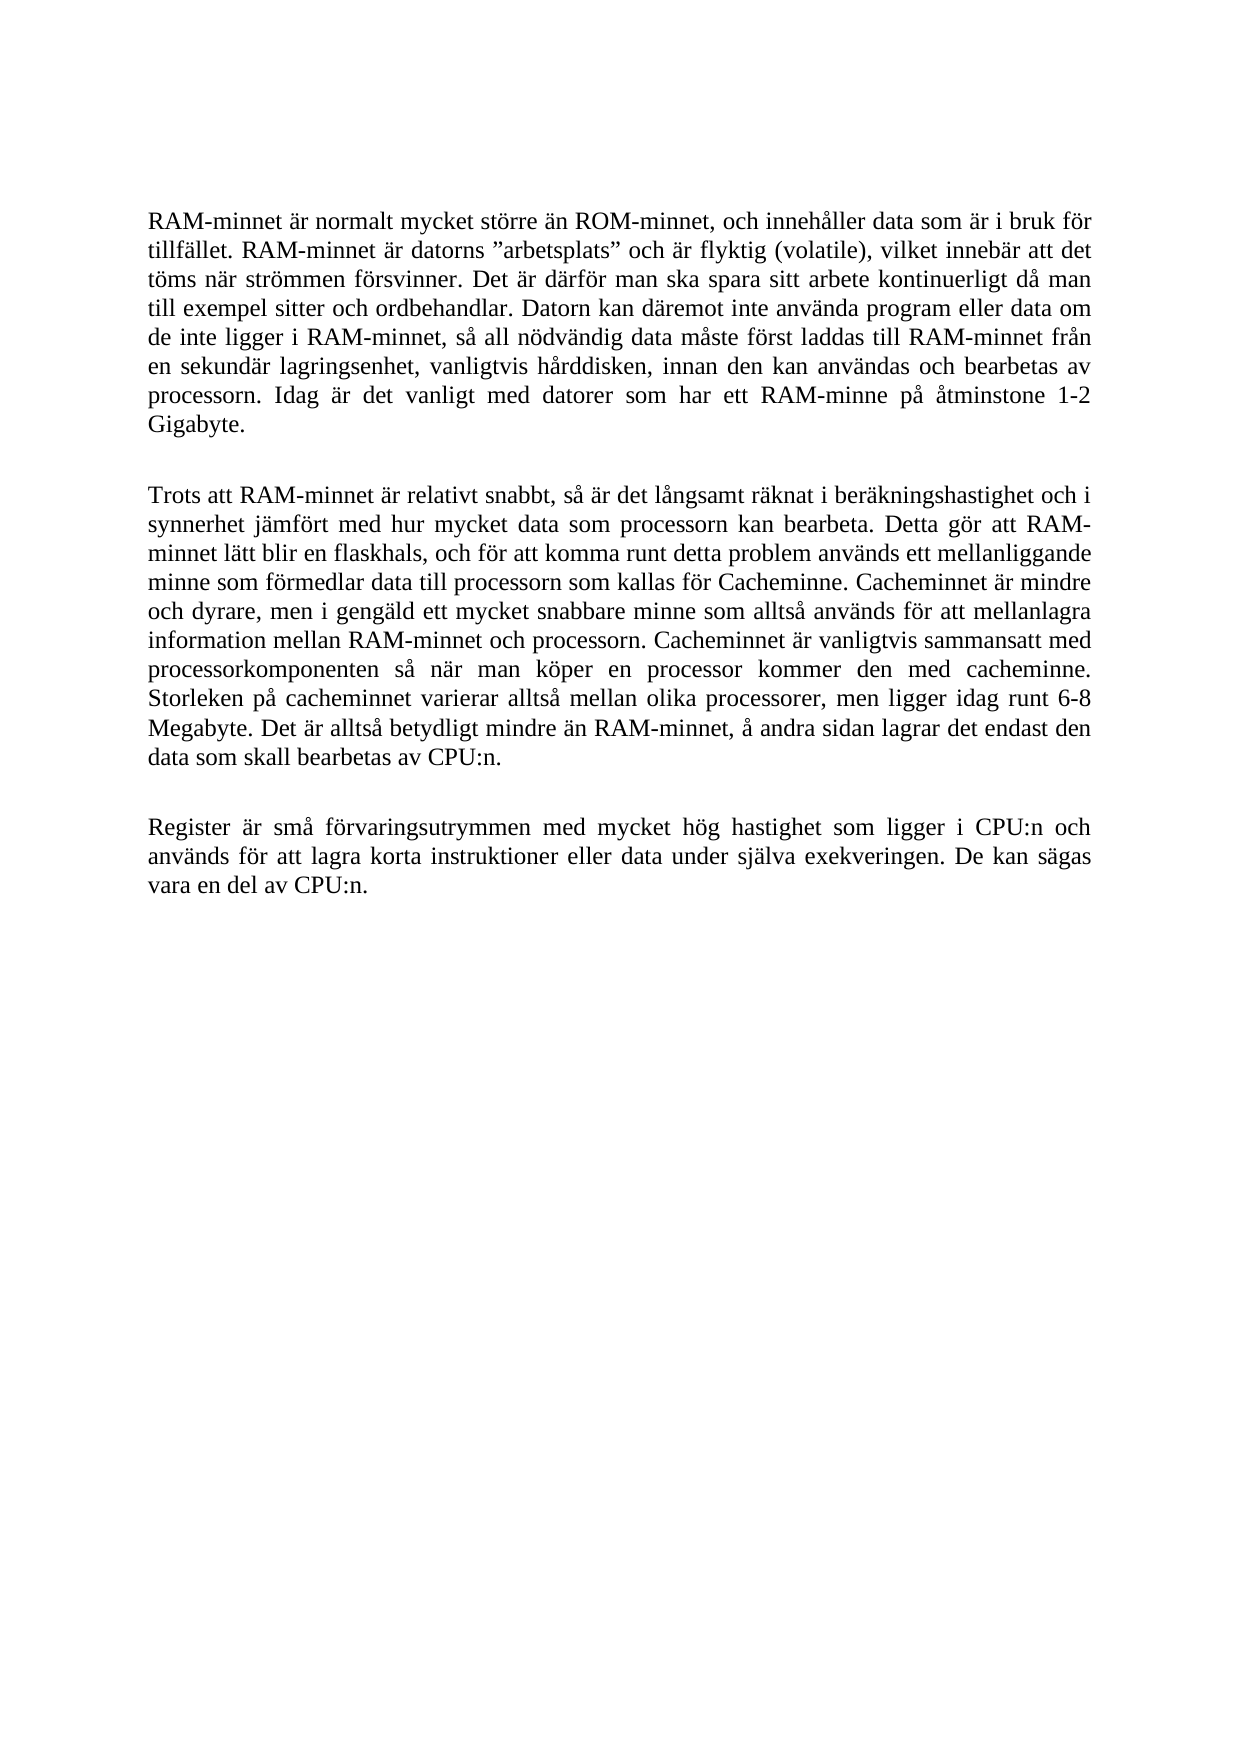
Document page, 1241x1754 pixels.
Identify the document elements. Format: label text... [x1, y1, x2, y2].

text RAM-minnet är normalt mycket större än ROM-minnet, och innehåller data som är i bruk för tillfället. RAM-minnet är datorns ”arbetsplats” och är flyktig (volatile), vilket innebär att det töms när strömmen försvinner. Det är därför man ska spara sitt arbete kontinuerligt då man till exempel sitter och ordbehandlar. Datorn kan däremot inte använda program eller data om de inte ligger i RAM-minnet, så all nödvändig data måste först laddas till RAM-minnet från en sekundär lagringsenhet, vanligtvis hårddisken, innan den kan användas och bearbetas av processorn. Idag är det vanligt med datorer som har ett RAM-minne på åtminstone 1-2 Gigabyte. [148, 206, 1092, 438]
text Trots att RAM-minnet är relativt snabbt, så är det långsamt räknat i beräkningshastighet och i synnerhet jämfört med hur mycket data som processorn kan bearbeta. Detta gör att RAM-minnet lätt blir en flaskhals, och för att komma runt detta problem används ett mellanliggande minne som förmedlar data till processorn som kallas för Cacheminne. Cacheminnet är mindre och dyrare, men i gengäld ett mycket snabbare minne som alltså används för att mellanlagra information mellan RAM-minnet och processorn. Cacheminnet är vanligtvis sammansatt med processorkomponenten så när man köper en processor kommer den med cacheminne. Storleken på cacheminnet varierar alltså mellan olika processorer, men ligger idag runt 6-8 Megabyte. Det är alltså betydligt mindre än RAM-minnet, å andra sidan lagrar det endast den data som skall bearbetas av CPU:n. [148, 480, 1092, 771]
text Register är små förvaringsutrymmen med mycket hög hastighet som ligger i CPU:n och används för att lagra korta instruktioner eller data under själva exekveringen. De kan sägas vara en del av CPU:n. [148, 812, 1092, 899]
